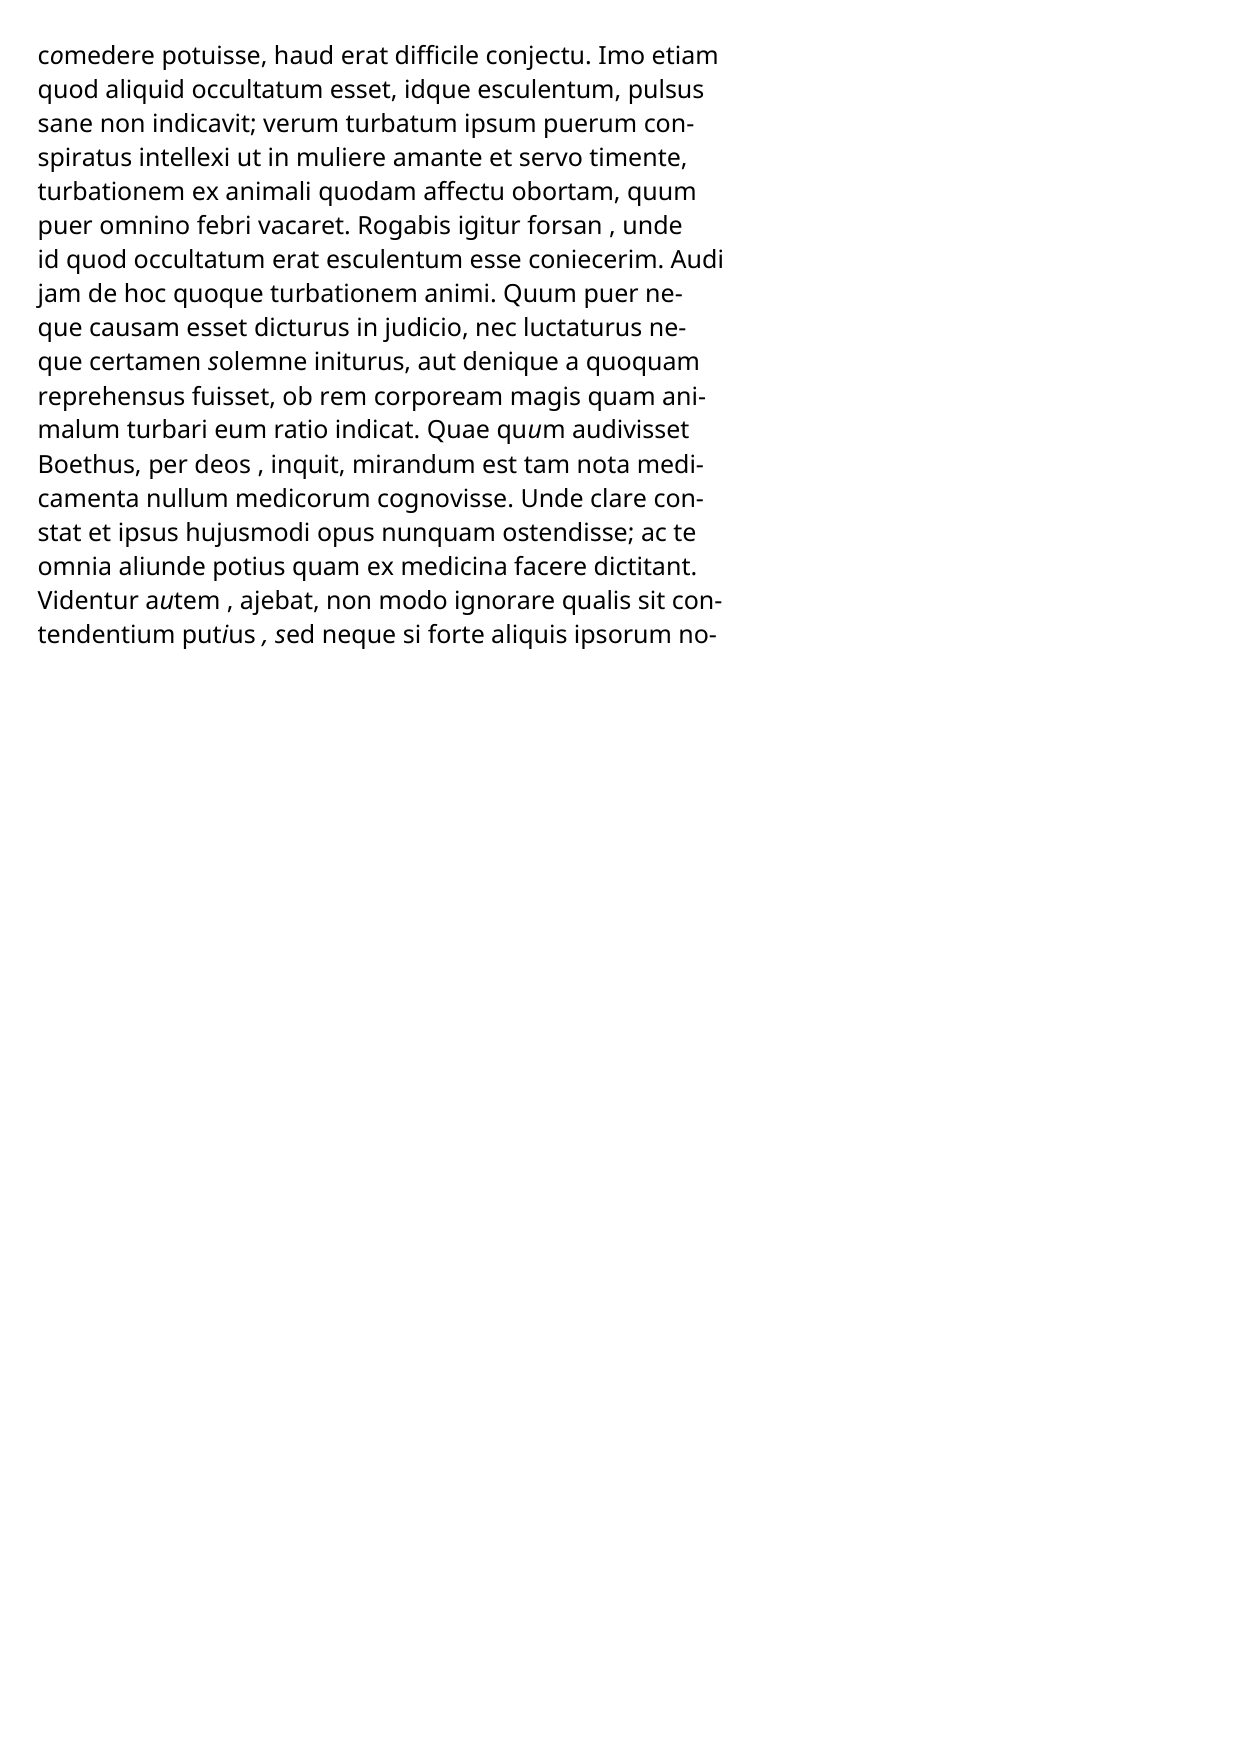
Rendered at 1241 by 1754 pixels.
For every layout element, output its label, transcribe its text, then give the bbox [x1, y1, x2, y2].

text comedere potuisse, haud erat difficile conjectu. Imo etiam quod aliquid occultatum esset, idque esculentum, pulsus sane non indicavit; verum turbatum ipsum puerum con- spiratus intellexi ut in muliere amante et servo timente, turbationem ex animali quodam affectu obortam, quum puer omnino febri vacaret. Rogabis igitur forsan , unde id quod occultatum erat esculentum esse coniecerim. Audi jam de hoc quoque turbationem animi. Quum puer ne- que causam esset dicturus in judicio, nec luctaturus ne- que certamen solemne initurus, aut denique a quoquam reprehensus fuisset, ob rem corpoream magis quam ani- malum turbari eum ratio indicat. Quae quum audivisset Boethus, per deos , inquit, mirandum est tam nota medi- camenta nullum medicorum cognovisse. Unde clare con- stat et ipsus hujusmodi opus nunquam ostendisse; ac te omnia aliunde potius quam ex medicina facere dictitant. Videntur autem , ajebat, non modo ignorare qualis sit con- tendentium putius , sed neque si forte aliquis ipsorum no- [37, 37, 1203, 651]
